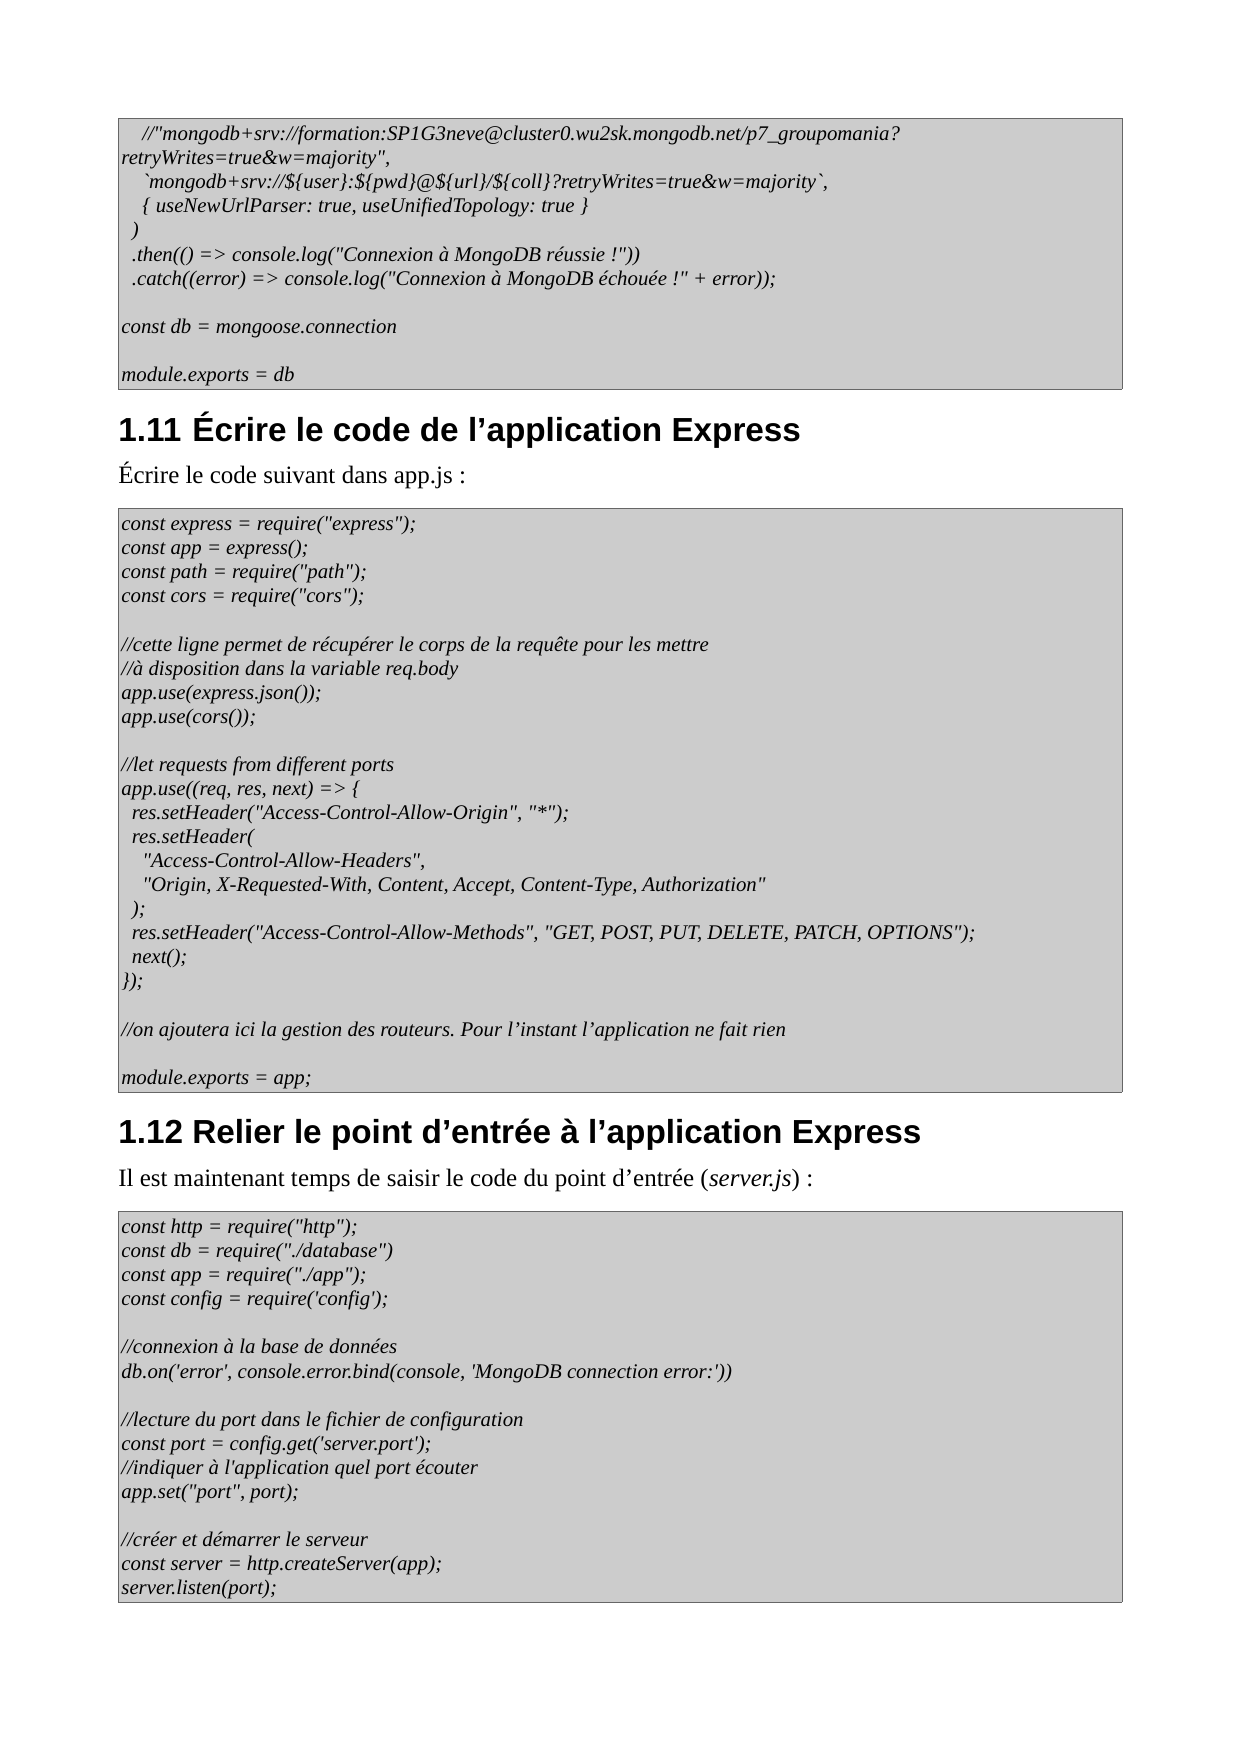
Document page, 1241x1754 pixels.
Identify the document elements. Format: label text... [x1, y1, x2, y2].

text const server = http.createServer(app); [119, 1548, 1122, 1572]
text `mongodb+srv://${user}:${pwd}@${url}/${coll}?retryWrites=true&w=majority`, [119, 166, 1122, 190]
text Écrire le code suivant dans app.js : [118, 461, 1122, 489]
text //à disposition dans la variable req.body [119, 653, 1122, 677]
text module.exports = app; [119, 1062, 1122, 1092]
text Il est maintenant temps de saisir le code du point d’entrée (server.js) : [118, 1163, 1122, 1192]
text res.setHeader("Access-Control-Allow-Origin", "*"); [119, 797, 1122, 821]
text const cors = require("cors"); [119, 580, 1122, 604]
text //"mongodb+srv://formation:SP1G3neve@cluster0.wu2sk.mongodb.net/p7_groupomania?retryWrites=true&w=majority", [119, 119, 1122, 166]
text module.exports = db [119, 359, 1122, 389]
text .catch((error) => console.log("Connexion à MongoDB échouée !" + error)); [119, 262, 1122, 287]
text res.setHeader( [119, 821, 1122, 845]
subtitle Relier le point d’entrée à l’application Express [118, 1113, 1122, 1151]
text const db = require("./database") [119, 1235, 1122, 1259]
text const path = require("path"); [119, 556, 1122, 580]
text //créer et démarrer le serveur [119, 1524, 1122, 1548]
text { useNewUrlParser: true, useUnifiedTopology: true } [119, 190, 1122, 214]
text const app = require("./app"); [119, 1259, 1122, 1283]
text //lecture du port dans le fichier de configuration [119, 1404, 1122, 1428]
text //cette ligne permet de récupérer le corps de la requête pour les mettre [119, 628, 1122, 653]
text const db = mongoose.connection [119, 311, 1122, 335]
text const express = require("express"); [119, 509, 1122, 532]
text app.use((req, res, next) => { [119, 773, 1122, 797]
text //indiquer à l'application quel port écouter [119, 1452, 1122, 1476]
text "Access-Control-Allow-Headers", [119, 845, 1122, 869]
text const app = express(); [119, 532, 1122, 556]
text //let requests from different ports [119, 749, 1122, 773]
text ); [119, 893, 1122, 917]
text ) [119, 214, 1122, 238]
text const config = require('config'); [119, 1283, 1122, 1307]
text const http = require("http"); [119, 1212, 1122, 1235]
text //connexion à la base de données [119, 1331, 1122, 1356]
text //on ajoutera ici la gestion des routeurs. Pour l’instant l’application ne fait rien [119, 1013, 1122, 1038]
text app.use(express.json()); [119, 677, 1122, 701]
text app.set("port", port); [119, 1476, 1122, 1500]
text server.listen(port); [119, 1572, 1122, 1602]
subtitle Écrire le code de l’application Express [118, 410, 1122, 448]
text }); [119, 965, 1122, 989]
text db.on('error', console.error.bind(console, 'MongoDB connection error:')) [119, 1356, 1122, 1379]
text next(); [119, 941, 1122, 965]
text "Origin, X-Requested-With, Content, Accept, Content-Type, Authorization" [119, 869, 1122, 893]
text const port = config.get('server.port'); [119, 1428, 1122, 1452]
text res.setHeader("Access-Control-Allow-Methods", "GET, POST, PUT, DELETE, PATCH, OPTIONS"); [119, 917, 1122, 941]
text app.use(cors()); [119, 701, 1122, 725]
text .then(() => console.log("Connexion à MongoDB réussie !")) [119, 238, 1122, 262]
